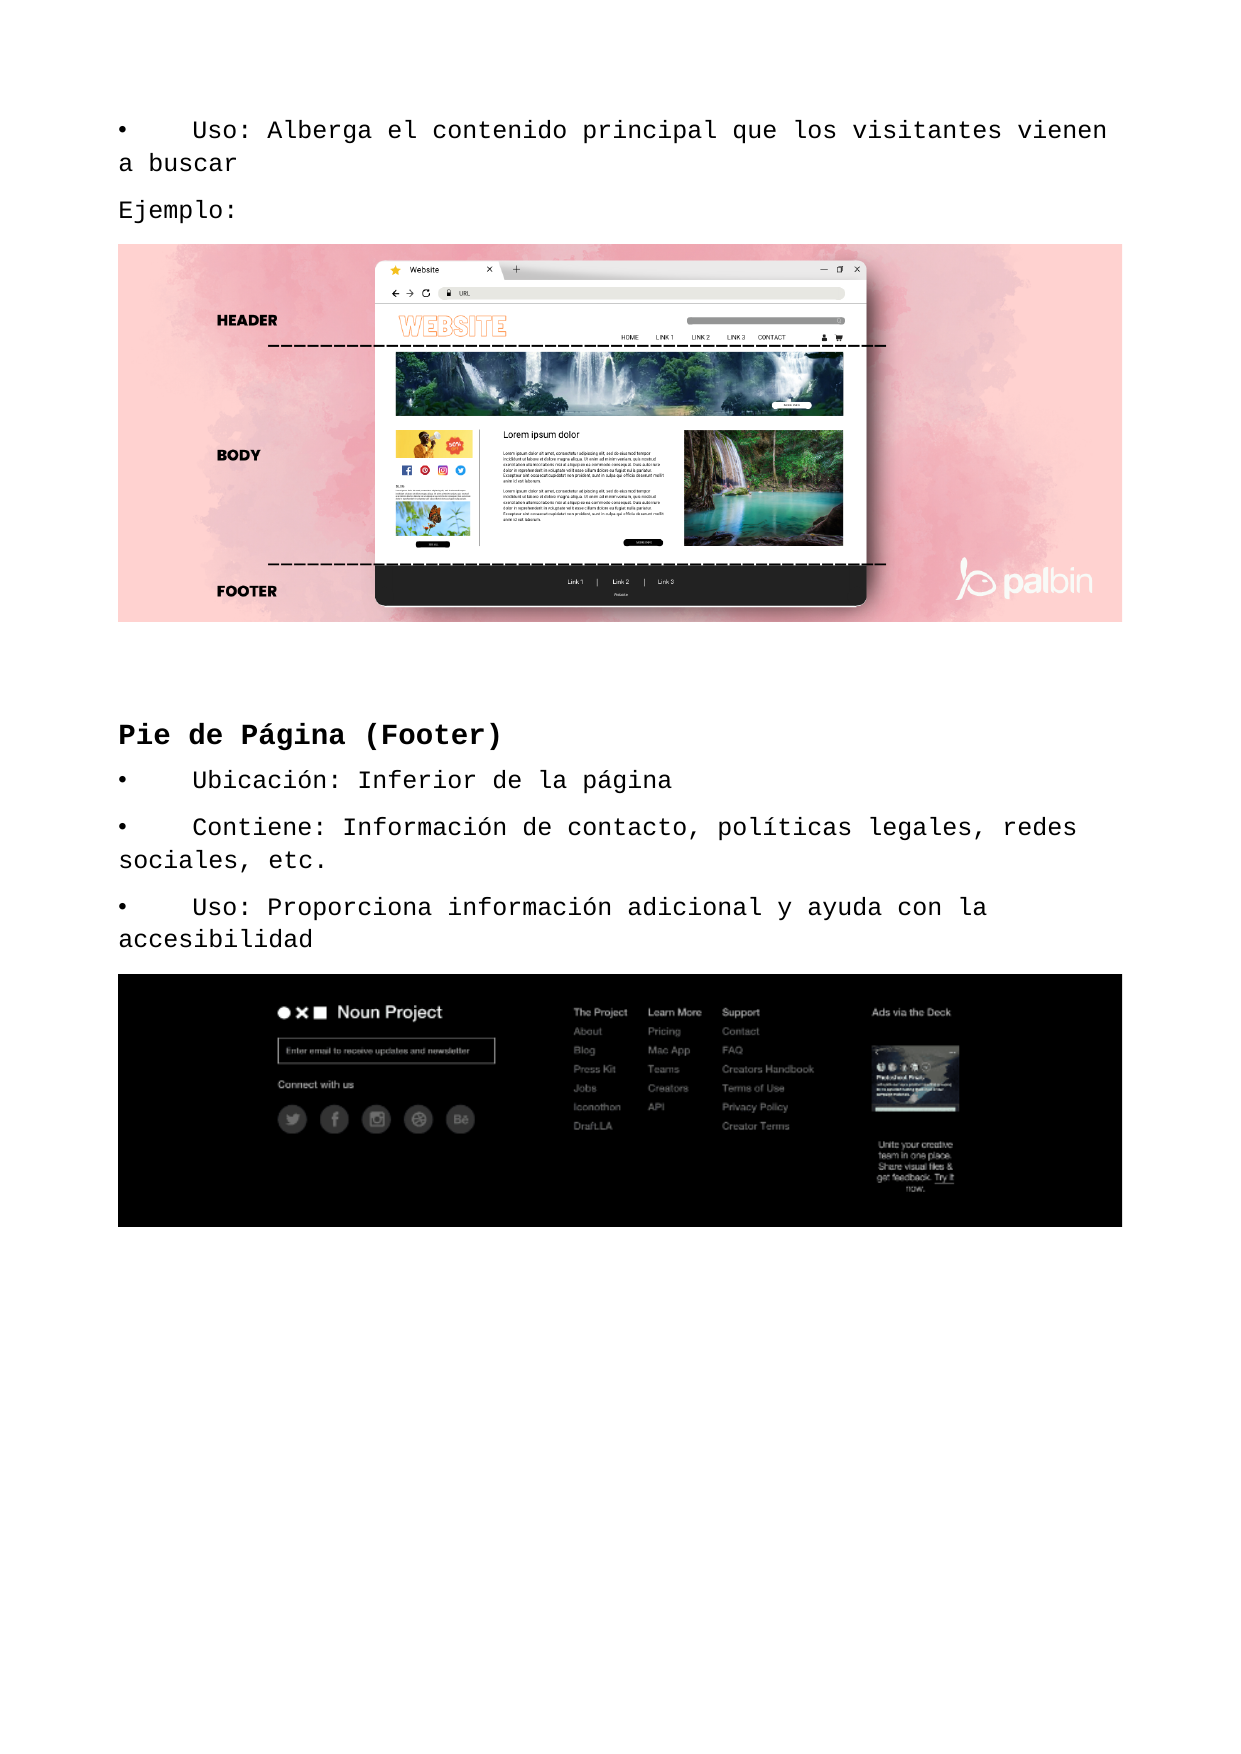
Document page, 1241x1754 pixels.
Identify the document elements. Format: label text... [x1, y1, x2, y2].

list Contiene: Información de contacto, políticas legales, redes sociales, etc. [118, 815, 1122, 876]
subtitle Pie de Página (Footer) [118, 720, 1122, 753]
list Uso: Proporciona información adicional y ayuda con la accesibilidad [118, 894, 1122, 955]
text Ejemplo: [118, 198, 1122, 226]
list Ubicación: Inferior de la página [118, 768, 1122, 796]
list Uso: Alberga el contenido principal que los visitantes vienen a buscar [118, 118, 1122, 179]
